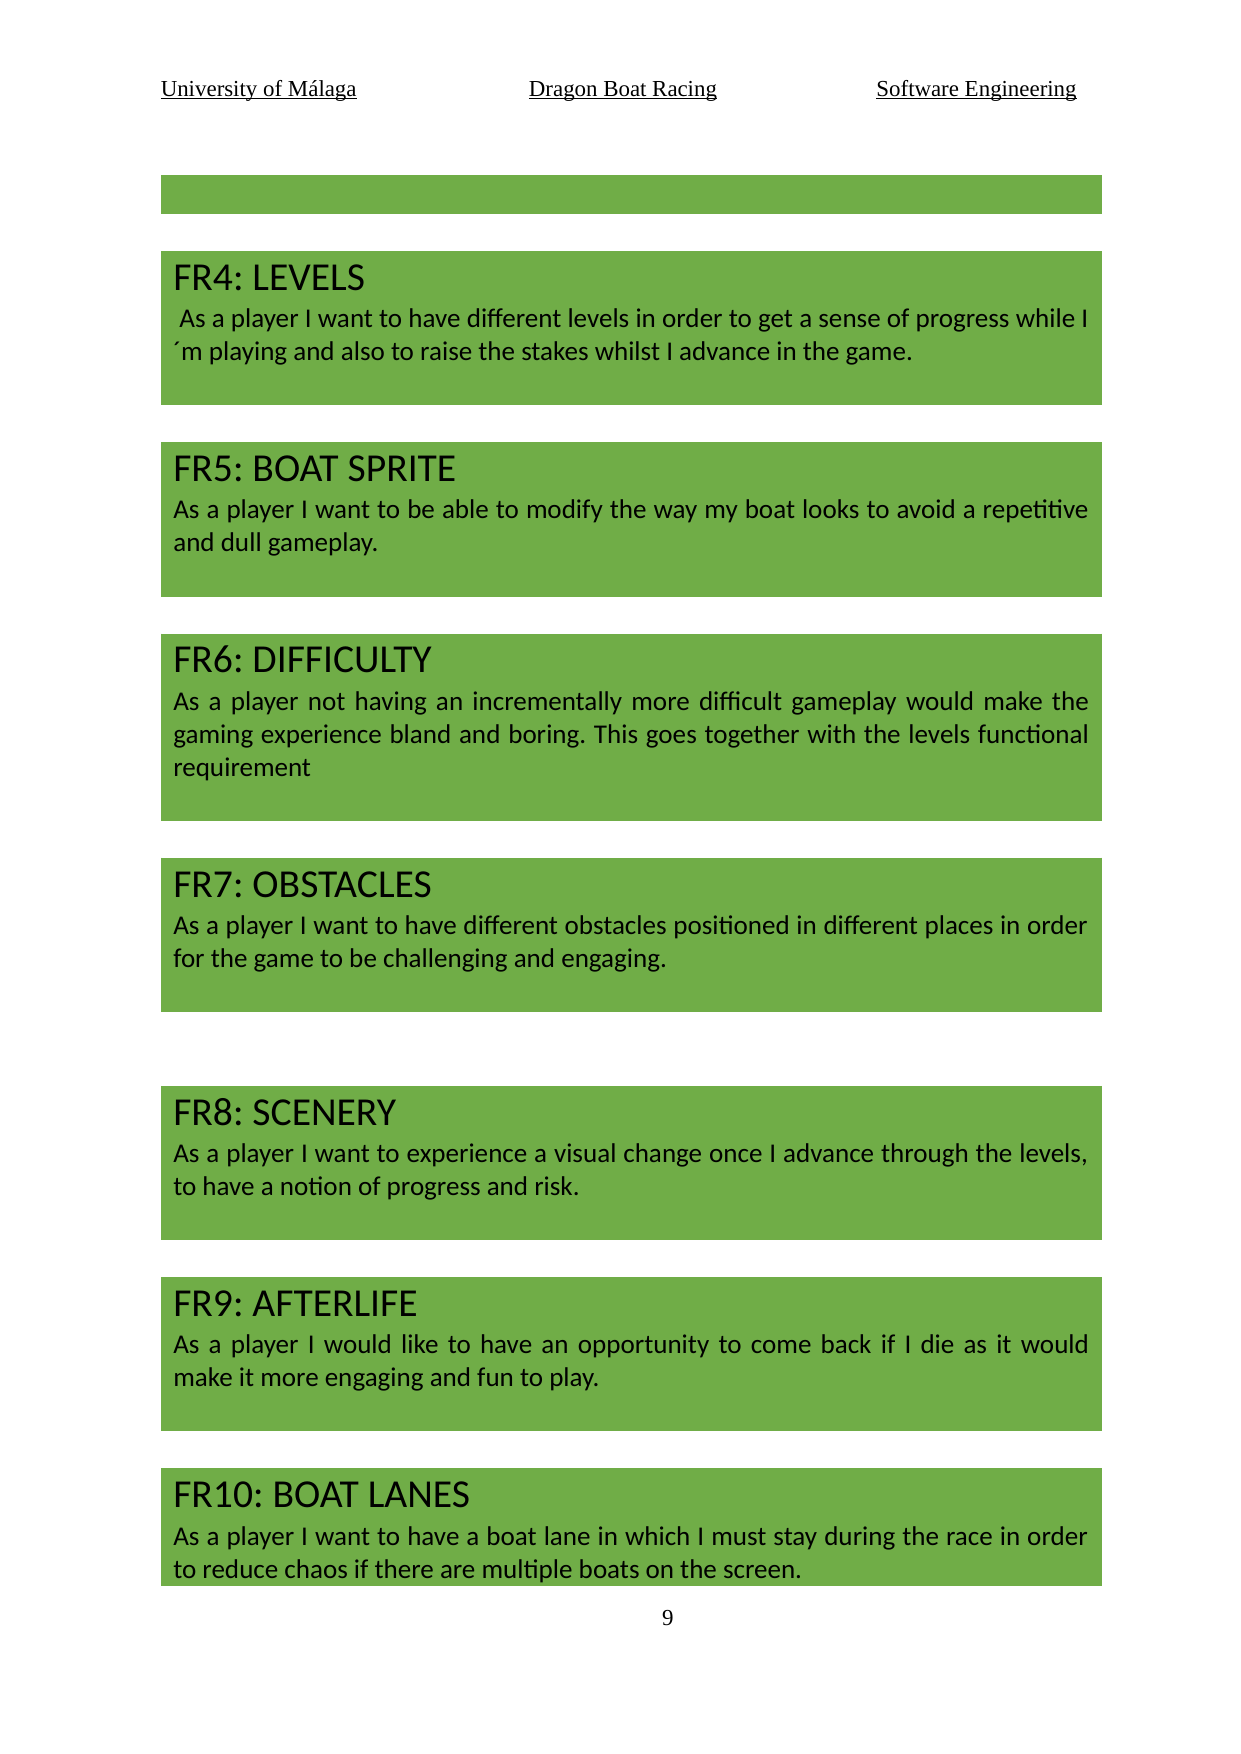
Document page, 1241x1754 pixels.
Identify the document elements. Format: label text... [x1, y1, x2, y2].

table_header FR4: LEVELS [162, 252, 1101, 300]
table_cell As a player I want to be able to modify the way my boat looks to avoid a repetitive and dull gameplay. [162, 493, 1101, 596]
table_cell [162, 176, 1101, 213]
table_header FR10: BOAT LANES [162, 1469, 1101, 1518]
table_cell As a player I would like to have an opportunity to come back if I die as it would make it more engaging and fun to play. [162, 1328, 1101, 1430]
table_header FR5: BOAT SPRITE [162, 443, 1101, 492]
table_cell As a player I want to have different obstacles positioned in different places in order for the game to be challenging and engaging. [162, 908, 1101, 1011]
table_header FR6: DIFFICULTY [162, 635, 1101, 683]
table_header FR7: OBSTACLES [162, 859, 1101, 907]
table_cell As a player I want to experience a visual change once I advance through the levels, to have a notion of progress and risk. [162, 1136, 1101, 1239]
table_cell As a player not having an incrementally more difficult gameplay would make the gaming experience bland and boring. This goes together with the levels functional requirement [162, 684, 1101, 820]
table_cell As a player I want to have different levels in order to get a sense of progress while I´m playing and also to raise the stakes whilst I advance in the game. [162, 301, 1101, 404]
table_cell As a player I want to have a boat lane in which I must stay during the race in order to reduce chaos if there are multiple boats on the screen. [162, 1519, 1101, 1585]
table_header FR9: AFTERLIFE [162, 1278, 1101, 1326]
table_header FR8: SCENERY [162, 1087, 1101, 1135]
